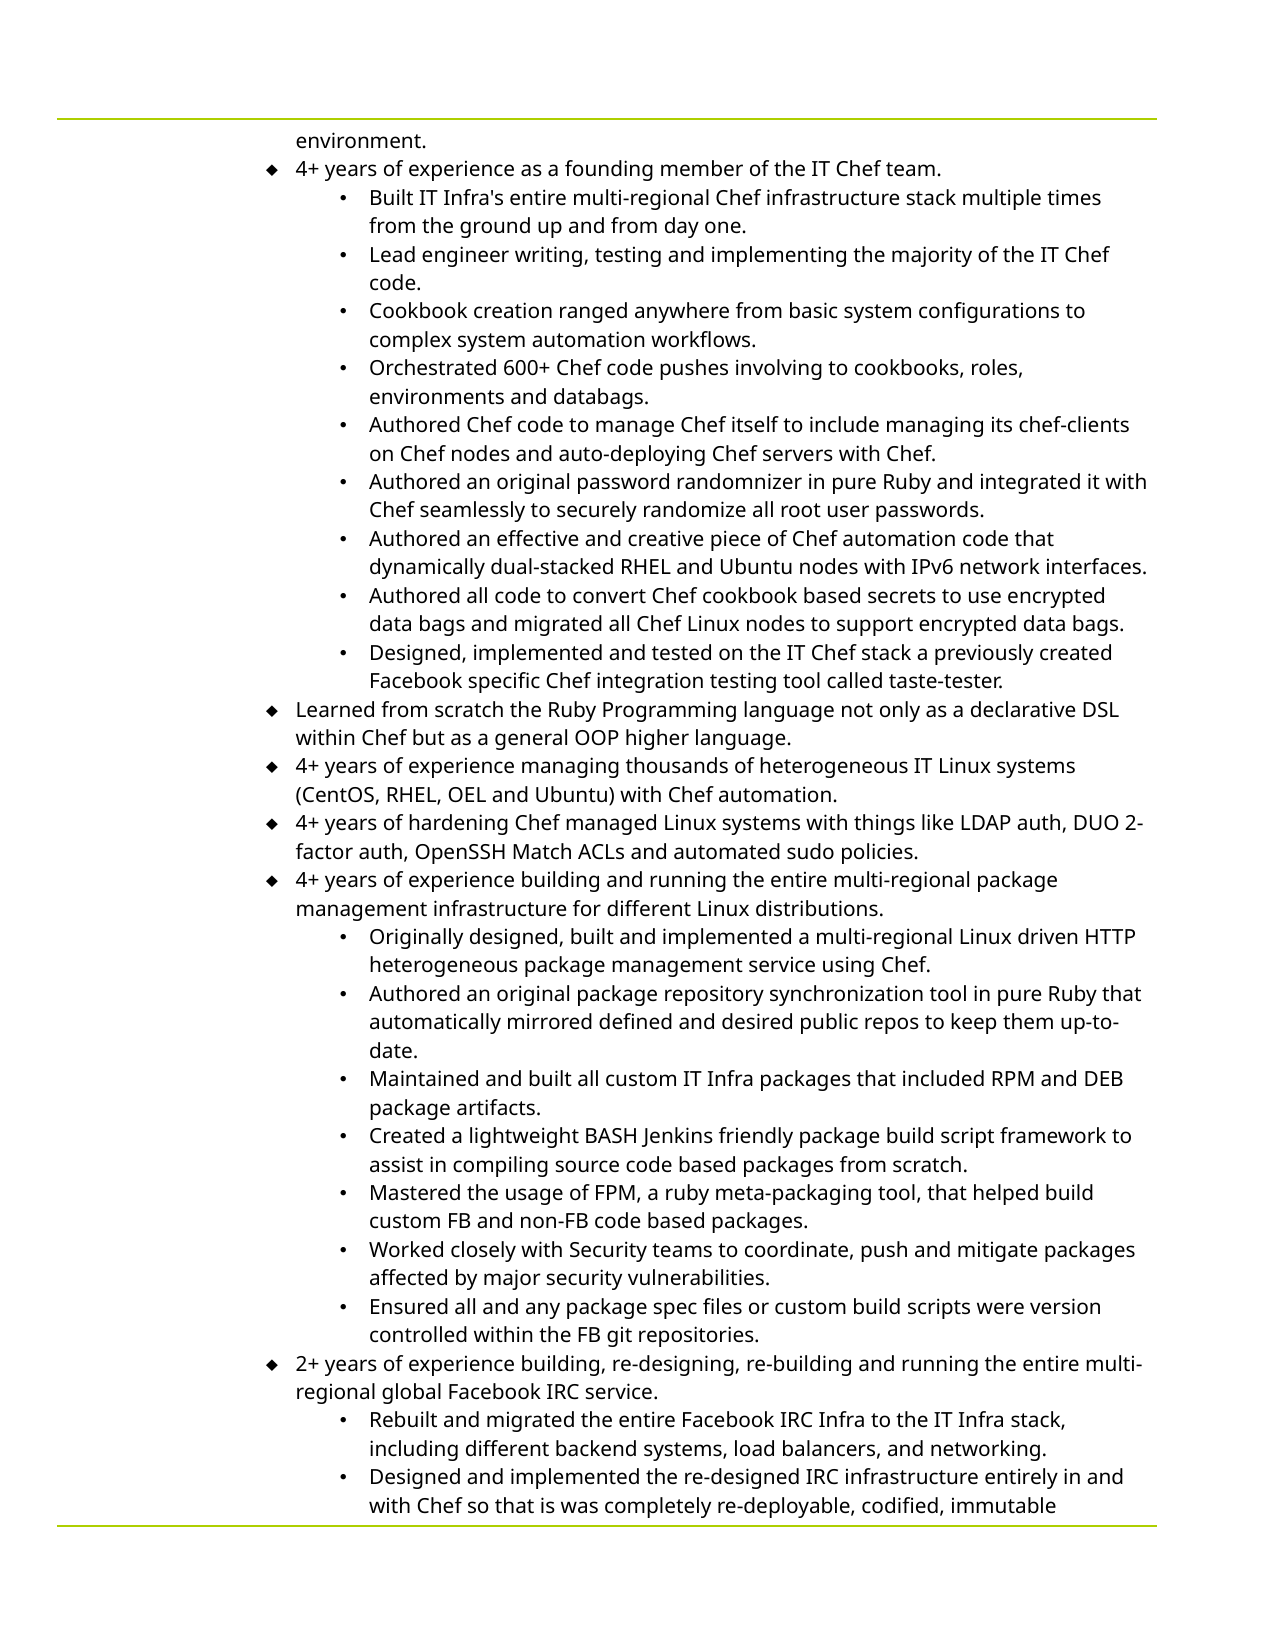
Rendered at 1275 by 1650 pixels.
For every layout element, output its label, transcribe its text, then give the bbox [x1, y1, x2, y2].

table_cell Facebook, Inc. February 2012 - March 2016 (4 years 2 months) System Engineer 2+ years of experience working directly with deploying IPv6 in a large scale Linux environment. 4+ years of experience as a founding member of the IT Chef team. Built IT Infra's entire multi-regional Chef infrastructure stack multiple times from the ground up and from day one. Lead engineer writing, testing and implementing the majority of the IT Chef code. Cookbook creation ranged anywhere from basic system configurations to complex system automation workflows. Orchestrated 600+ Chef code pushes involving to cookbooks, roles, environments and databags. Authored Chef code to manage Chef itself to include managing its chef-clients on Chef nodes and auto-deploying Chef servers with Chef. Authored an original password randomnizer in pure Ruby and integrated it with Chef seamlessly to securely randomize all root user passwords. Authored an effective and creative piece of Chef automation code that dynamically dual-stacked RHEL and Ubuntu nodes with IPv6 network interfaces. Authored all code to convert Chef cookbook based secrets to use encrypted data bags and migrated all Chef Linux nodes to support encrypted data bags. Designed, implemented and tested on the IT Chef stack a previously created Facebook specific Chef integration testing tool called taste-tester. Learned from scratch the Ruby Programming language not only as a declarative DSL within Chef but as a general OOP higher language. 4+ years of experience managing thousands of heterogeneous IT Linux systems (CentOS, RHEL, OEL and Ubuntu) with Chef automation. 4+ years of hardening Chef managed Linux systems with things like LDAP auth, DUO 2-factor auth, OpenSSH Match ACLs and automated sudo policies. 4+ years of experience building and running the entire multi-regional package management infrastructure for different Linux distributions. Originally designed, built and implemented a multi-regional Linux driven HTTP heterogeneous package management service using Chef. Authored an original package repository synchronization tool in pure Ruby that automatically mirrored defined and desired public repos to keep them up-to-date. Maintained and built all custom IT Infra packages that included RPM and DEB package artifacts. Created a lightweight BASH Jenkins friendly package build script framework to assist in compiling source code based packages from scratch. Mastered the usage of FPM, a ruby meta-packaging tool, that helped build custom FB and non-FB code based packages. Worked closely with Security teams to coordinate, push and mitigate packages affected by major security vulnerabilities. Ensured all and any package spec files or custom build scripts were version controlled within the FB git repositories. 2+ years of experience building, re-designing, re-building and running the entire multi-regional global Facebook IRC service. Rebuilt and migrated the entire Facebook IRC Infra to the IT Infra stack, including different backend systems, load balancers, and networking. Designed and implemented the re-designed IRC infrastructure entirely in and with Chef so that is was completely re-deployable, codified, immutable infrastructure. Iterated upon the IRC infrastructure by upgrading the whole stack to work with IPv6. It was the first Internet facing IPv6 IT service. The IRC implementation was a multi-faceted Internet facing service that involved touching every layer of the infrastructure stack it was running on top of. Had to coordinate and communicate migrations, outages and upgrades on a large scale a IRC was a company wide service. Managed monitoring IRC service health, users, and traffic by failing regional traffic over during incidents and upgrades. 4+ years of experience in a fast paced, iterative development and operations environment. 3+ years of working, helping re-design, managing load balancer infrastructure and traffic for IT Infra services, especially the Chef, Package Management and IRC services. 4+ years of experience provisioning virtualized Linux machines. 4+ years of experience with on-call rotations and on-demand repair of large scale service outages when they were in seriously broken states. 4+ years of experience with site/service event and incident response, incident root cause analysis, incident report creation and incident review post mortem meetings. 4+ years of experience working side by side with Technical Project Managers to push and deliver awesome new services. 4+ years of experience working with internal and external auditors to insure compliance of system configurations for financial based infrastructure. 4+ years of experience rebuilding entire infrastructure stacks to migrate and upgrade them to different datacenters locations. 2+ years of experience actively participating in Disaster Recovery drills on core infrastructure services to test their resiliency and availability. Participated in a simulation to recover from a complete infrastructure security breach by engineering full backup and recovery processes for core infrastructure services. Google, Inc. September 2010 - January 2012 (1 year 5 months) Unix Systems Administrator Managed the engineering Ubuntu Linux development systems, which included BASH scripting, code pushes with git, application of security package updates and network monitoring. Converted the entire Slide Design Team to corporate Google hardware and software. Implemented a multiplatform SSHFS software deployment for Slide Teams to securely access remote file systems. Converted all Slide Team members to use SSH key based authentication when accessing a bastion host. Created a standard reproducible scripted account creation automation and management process for newly hired, exited and existing Slide AU employees. Authored procedural documentation on Slide AU user account management, playground creation, SSH usage and ethics guide, New Hires, Exits, and GPG. Improved Slide AU account setup with multiple BASH scripts for LDAP auditing, developmental playground initialization and conversion, file encryption and Slide AU specific OS configurations installations. Assisted the Slide AU Systems Operations team with a major datacenter colocation migration and setup. Supported multiple remote teams in China and Europe. Slide, Inc. July 2009 - August 2010 (1 year 2 months) Systems Operations Admin and Facilities Assistant After returning to Slide, Inc. worked on the Systems Operations team again with a heavy emphasis on Linux systems administration. Maintained, operated and repaired corporate Ubuntu Linux servers and services. Deployed FOSWiki, FreeGhost/FOG PXE imaging system and Apple Netboot System Image Server to improve our desktop and laptop distribution. Administered the Mailman mailing lists, TWiki and Kwok Information internal servers and services. Daily participation in user support of over 100 local employees and multiple overseas offices using mixed operating systems environments. In addition to my role on the Operations Team, worked closely with Slide Facilities to help maintain, organize and improve our three office floors. Slide, Inc. July 2007 - September 2007 (3 months) System Operations Intern After starting my internship with the Systems Operations team, constantly collaborated with Sys Ops team members to support all Slide employee desktop and laptop computers. Aided in the physical hardware and software configuration maintenance of corporate Linux servers. Collaborated with network engineering to fix and setup new corporate network infrastructure. Completely implemented a new company wiki with TWiki to help improve employee communication, productivity and sharing of project critical information. Cal Poly Pomona University Library October 2005 - June 2007 (1 year 9 months) Student Systems Operations Admin Supported daily all library employees from six different departments. Maintained three computer labs consisting of over 100 computers running both the Windows and Apple operating systems. Completed tasks involving responding to tickets in an efficient manner. Effectively ensured the functional and operational integrity of all computer labs. Solved desktop software and user support problems for library employees everyday. [216, 120, 1157, 1525]
table_cell [57, 120, 216, 1525]
